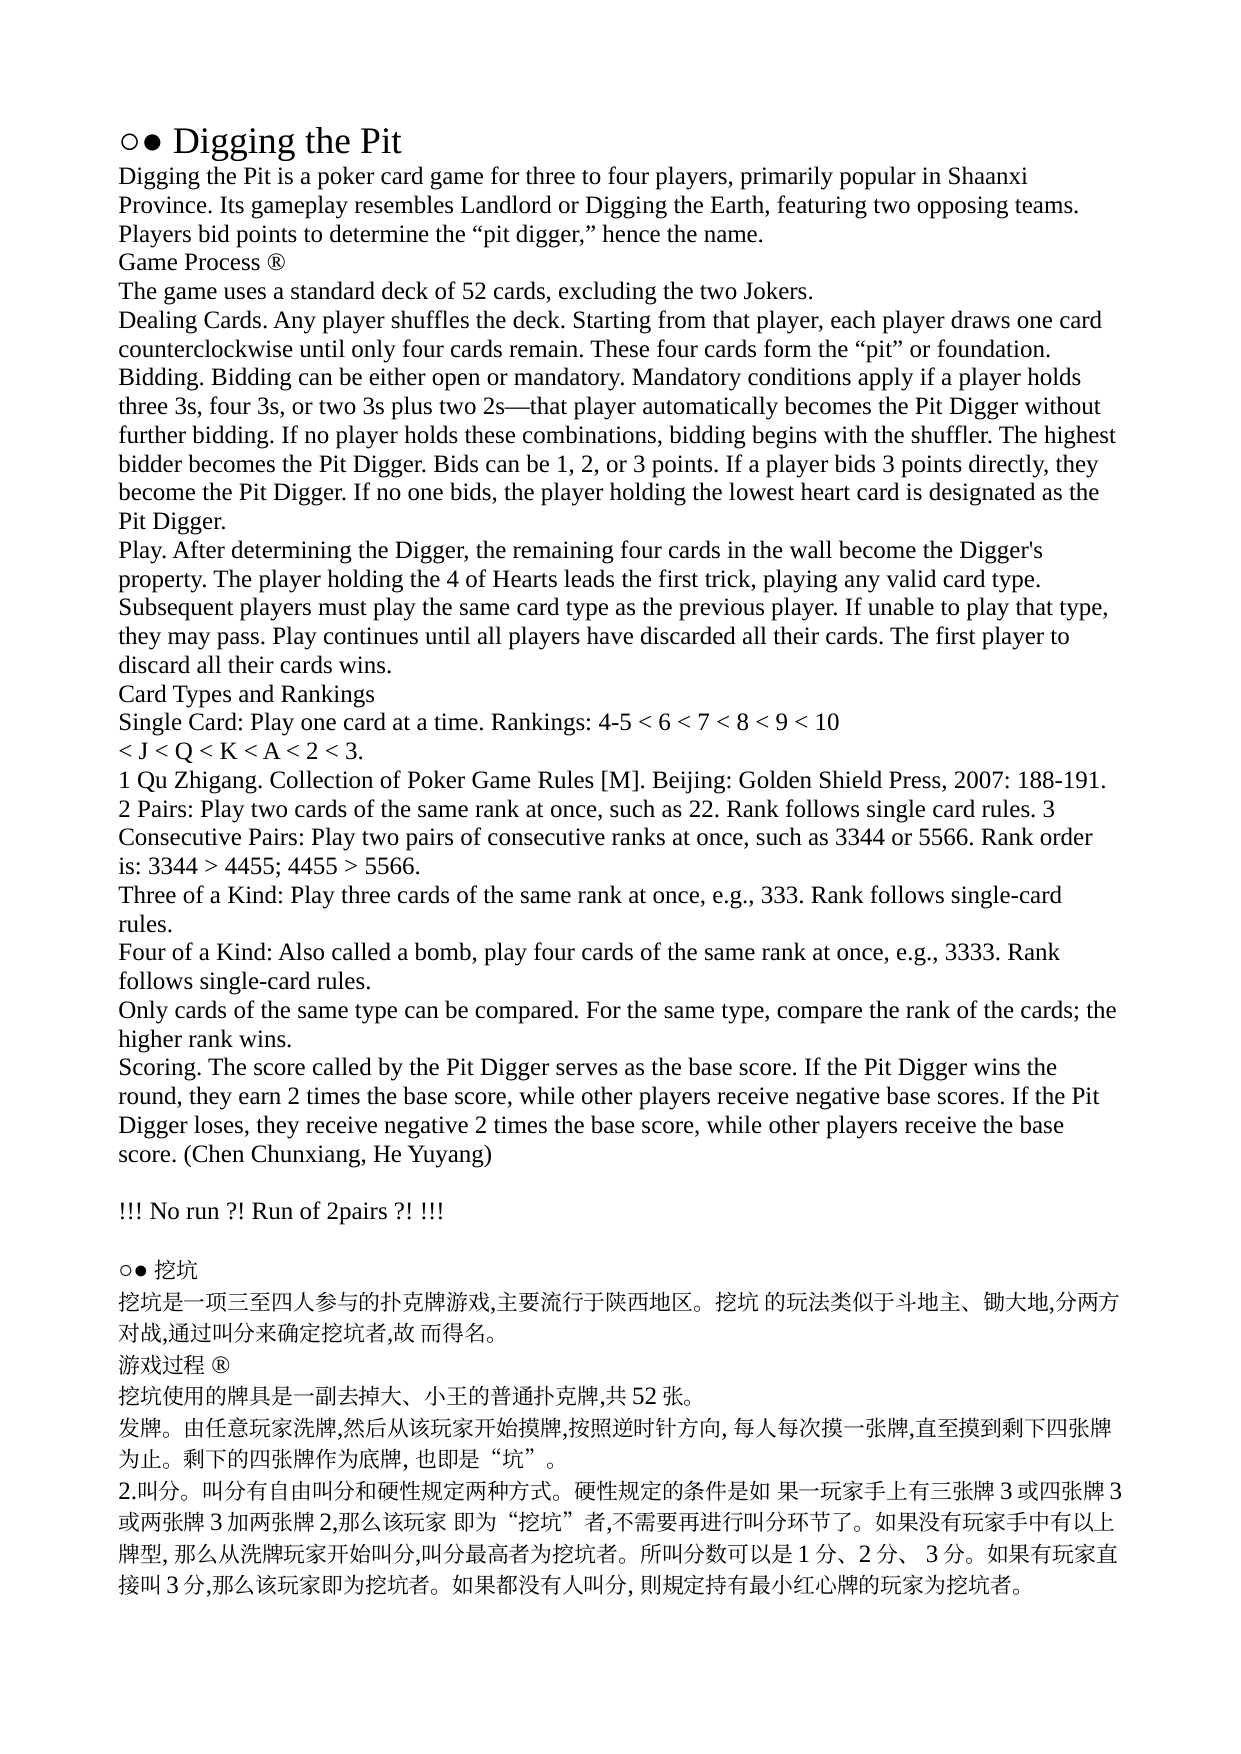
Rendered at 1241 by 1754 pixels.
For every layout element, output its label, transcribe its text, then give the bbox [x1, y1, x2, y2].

text 发牌。由任意玩家洗牌,然后从该玩家开始摸牌,按照逆时针方向, 每人每次摸一张牌,直至摸到剩下四张牌为止。剩下的四张牌作为底牌, 也即是“坑”。 [118, 1411, 1122, 1474]
text < J < Q < K < A < 2 < 3. [118, 736, 1122, 765]
text 游戏过程 ® [118, 1348, 1122, 1379]
text Play. After determining the Digger, the remaining four cards in the wall become the Digger's property. The player holding the 4 of Hearts leads the first trick, playing any valid card type. Subsequent players must play the same card type as the previous player. If unable to play that type, they may pass. Play continues until all players have discarded all their cards. The first player to discard all their cards wins. [118, 535, 1122, 679]
text Three of a Kind: Play three cards of the same rank at once, e.g., 333. Rank follows single-card rules. [118, 880, 1122, 937]
text Digging the Pit is a poker card game for three to four players, primarily popular in Shaanxi Province. Its gameplay resembles Landlord or Digging the Earth, featuring two opposing teams. Players bid points to determine the “pit digger,” hence the name. [118, 161, 1122, 247]
text Dealing Cards. Any player shuffles the deck. Starting from that player, each player draws one card counterclockwise until only four cards remain. These four cards form the “pit” or foundation. [118, 305, 1122, 362]
text Only cards of the same type can be compared. For the same type, compare the rank of the cards; the higher rank wins. [118, 995, 1122, 1052]
text Game Process ® [118, 247, 1122, 276]
text Bidding. Bidding can be either open or mandatory. Mandatory conditions apply if a player holds three 3s, four 3s, or two 3s plus two 2s—that player automatically becomes the Pit Digger without further bidding. If no player holds these combinations, bidding begins with the shuffler. The highest bidder becomes the Pit Digger. Bids can be 1, 2, or 3 points. If a player bids 3 points directly, they become the Pit Digger. If no one bids, the player holding the lowest heart card is designated as the Pit Digger. [118, 362, 1122, 535]
text 1 Qu Zhigang. Collection of Poker Game Rules [M]. Beijing: Golden Shield Press, 2007: 188-191. [118, 765, 1122, 794]
text 2 Pairs: Play two cards of the same rank at once, such as 22. Rank follows single card rules. 3 Consecutive Pairs: Play two pairs of consecutive ranks at once, such as 3344 or 5566. Rank order is: 3344 > 4455; 4455 > 5566. [118, 794, 1122, 880]
text ○● Digging the Pit [118, 118, 1122, 161]
text 挖坑是一项三至四人参与的扑克牌游戏,主要流行于陕西地区。挖坑 的玩法类似于斗地主、锄大地,分两方对战,通过叫分来确定挖坑者,故 而得名。 [118, 1285, 1122, 1348]
text Card Types and Rankings [118, 679, 1122, 707]
text !!! No run ?! Run of 2pairs ?! !!! [118, 1196, 1122, 1225]
text Four of a Kind: Also called a bomb, play four cards of the same rank at once, e.g., 3333. Rank follows single-card rules. [118, 937, 1122, 995]
text ○● 挖坑 [118, 1254, 1122, 1285]
text 挖坑使用的牌具是一副去掉大、小王的普通扑克牌,共52张。 [118, 1379, 1122, 1411]
text Single Card: Play one card at a time. Rankings: 4-5 < 6 < 7 < 8 < 9 < 10 [118, 707, 1122, 736]
text 2.叫分。叫分有自由叫分和硬性规定两种方式。硬性规定的条件是如 果一玩家手上有三张牌3或四张牌3或两张牌3加两张牌2,那么该玩家 即为“挖坑”者,不需要再进行叫分环节了。如果没有玩家手中有以上牌型, 那么从洗牌玩家开始叫分,叫分最高者为挖坑者。所叫分数可以是1分、2分、 3分。如果有玩家直接叫3分,那么该玩家即为挖坑者。如果都没有人叫分, 則規定持有最小红心牌的玩家为挖坑者。 [118, 1474, 1122, 1600]
text The game uses a standard deck of 52 cards, excluding the two Jokers. [118, 276, 1122, 305]
text Scoring. The score called by the Pit Digger serves as the base score. If the Pit Digger wins the round, they earn 2 times the base score, while other players receive negative base scores. If the Pit Digger loses, they receive negative 2 times the base score, while other players receive the base score. (Chen Chunxiang, He Yuyang) [118, 1052, 1122, 1167]
